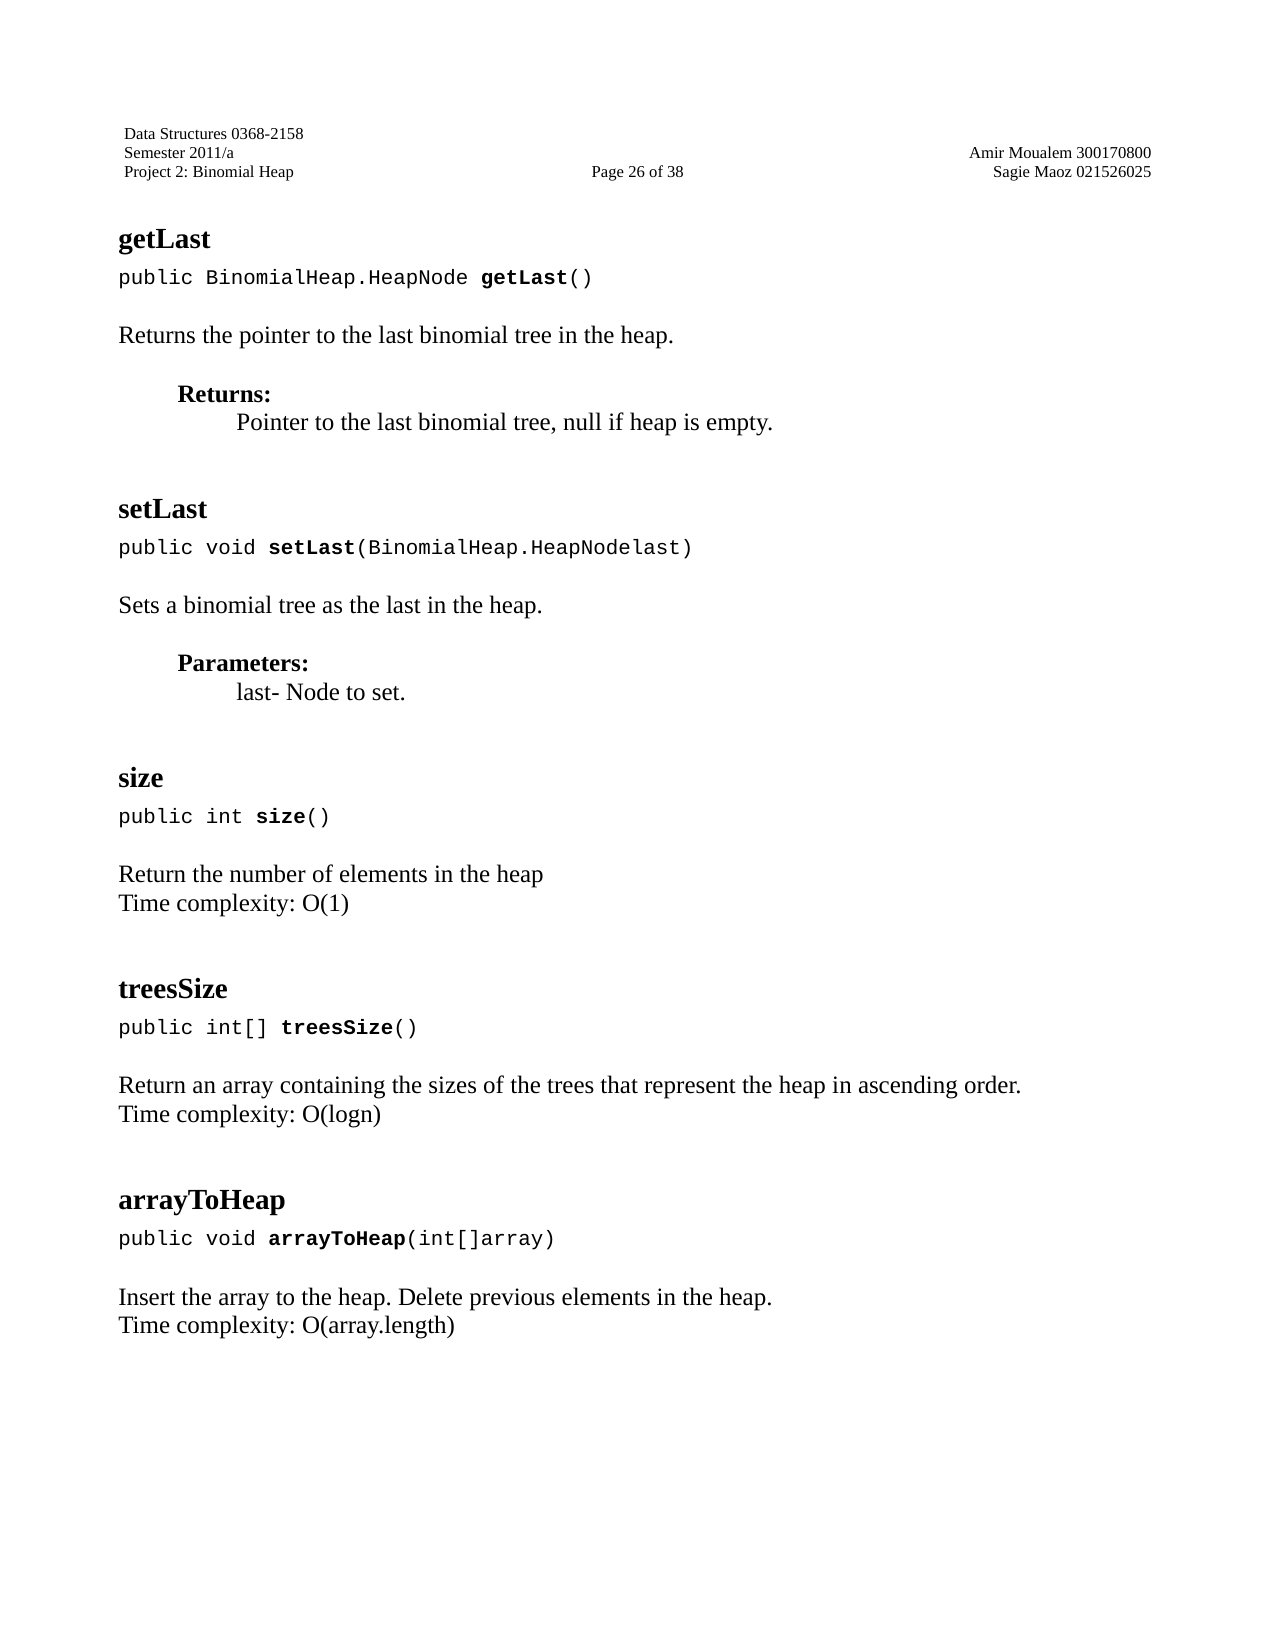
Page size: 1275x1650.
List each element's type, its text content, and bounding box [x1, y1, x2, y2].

text public int[] treesSize() [118, 1017, 1157, 1041]
list Return the number of elements in the heap Time complexity: O(1) [118, 859, 1157, 917]
list Returns the pointer to the last binomial tree in the heap. [118, 321, 1157, 349]
subtitle setLast [118, 491, 1157, 524]
text public void arrayToHeap(int[]array) [118, 1228, 1157, 1252]
list Pointer to the last binomial tree, null if heap is empty. [236, 407, 1157, 436]
list Return an array containing the sizes of the trees that represent the heap in ascending order. Time complexity: O(logn) [118, 1070, 1157, 1128]
list Insert the array to the heap. Delete previous elements in the heap. Time complexity: O(array.length) [118, 1282, 1157, 1339]
subtitle size [118, 760, 1157, 794]
text public void setLast(BinomialHeap.HeapNodelast) [118, 537, 1157, 560]
subtitle Returns: [177, 379, 1157, 407]
text public BinomialHeap.HeapNode getLast() [118, 267, 1157, 291]
subtitle Parameters: [177, 648, 1157, 677]
list Sets a binomial tree as the last in the heap. [118, 590, 1157, 619]
text public int size() [118, 806, 1157, 830]
subtitle treesSize [118, 971, 1157, 1005]
subtitle getLast [118, 221, 1157, 255]
list last- Node to set. [236, 677, 1157, 706]
subtitle arrayToHeap [118, 1182, 1157, 1216]
